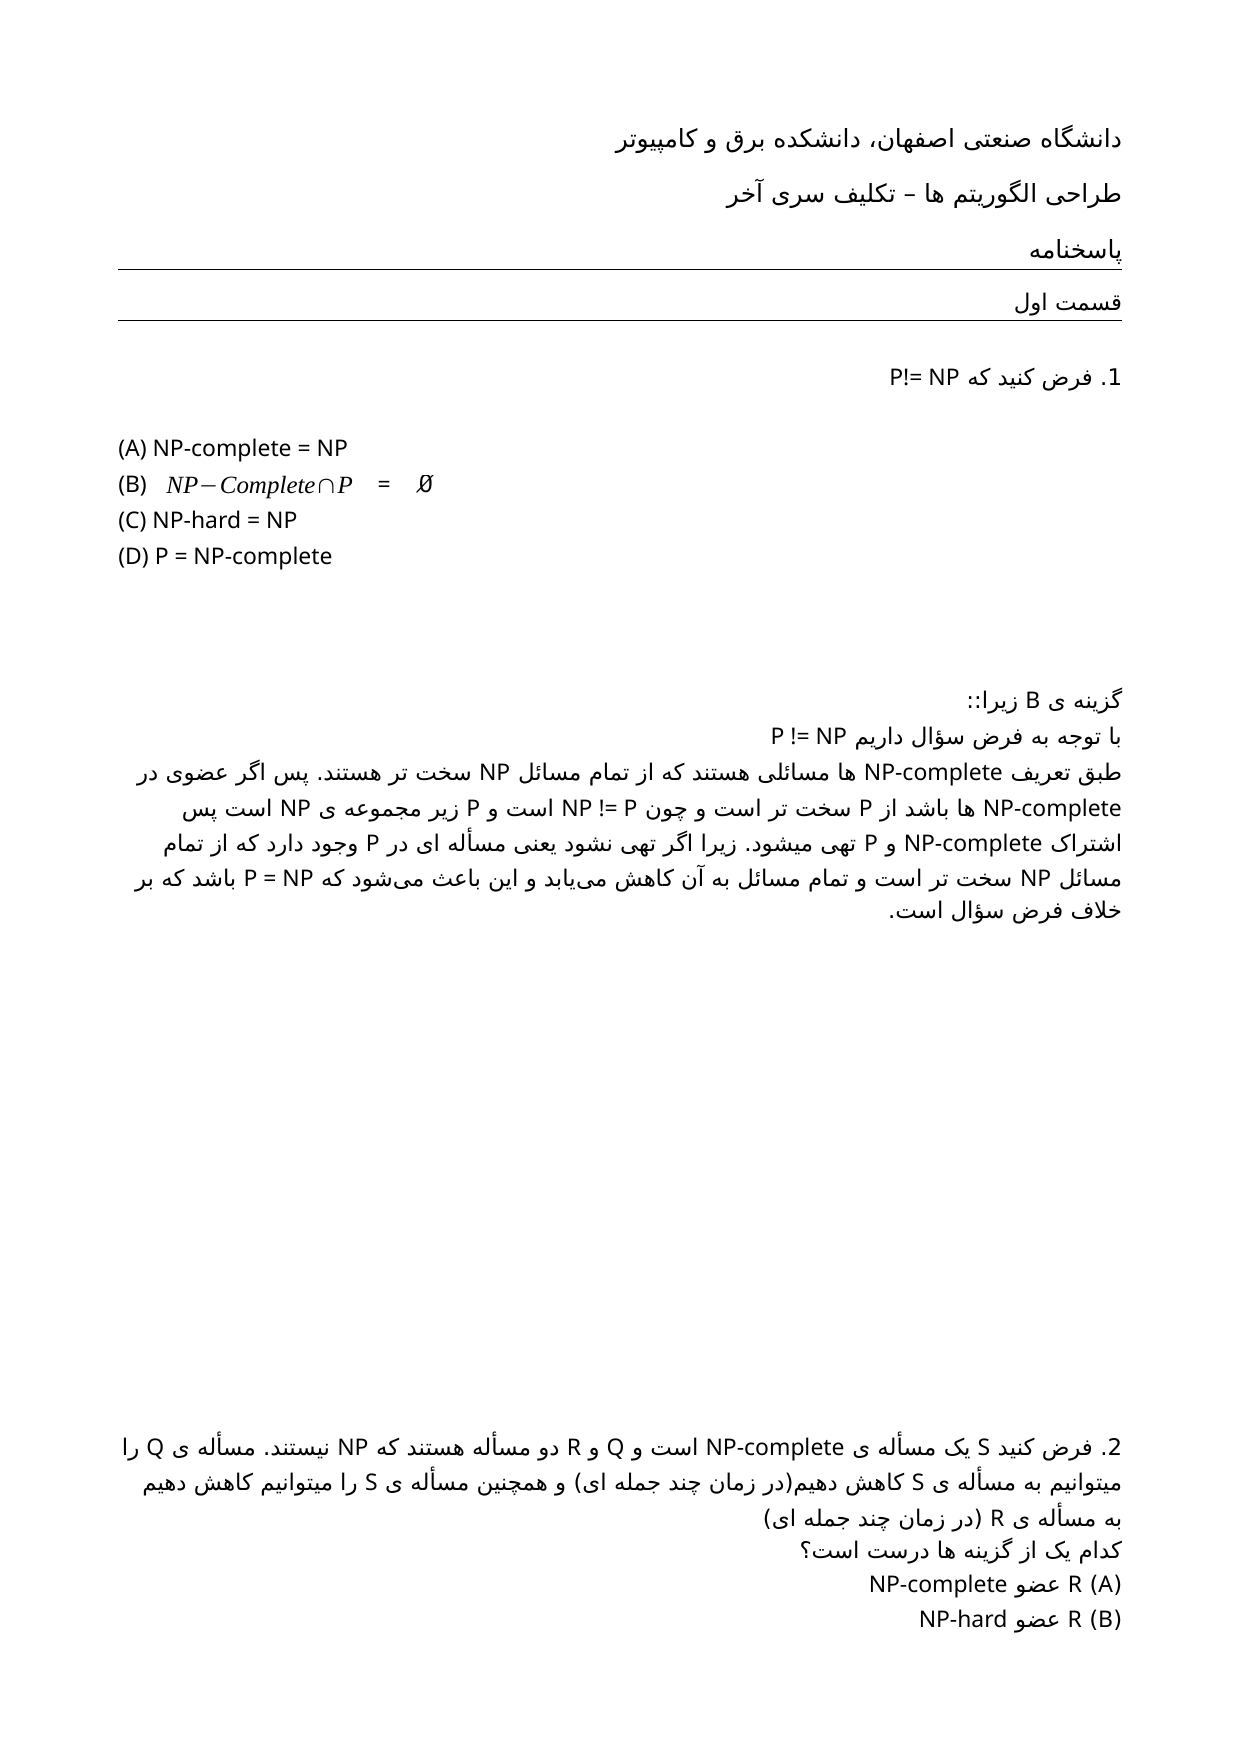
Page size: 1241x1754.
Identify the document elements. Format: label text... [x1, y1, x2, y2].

text گزینه ی B زیرا:: [118, 684, 1122, 715]
text 2. فرض کنید S یک مسأله ی NP-complete است و Q و R دو مسأله هستند که NP نیستند. مسأله ی Q را میتوانیم به مسأله ی S کاهش دهیم(در زمان چند جمله ای) و همچنین مسأله ی S را میتوانیم کاهش دهیم به‌ مسأله ی ‌R (در زمان چند جمله ای) [118, 1431, 1122, 1533]
text (A) R عضو NP-complete (B) R عضو NP-hard (C) Q عضو NP-complete (D) Q عضو NP-hard [118, 1568, 1122, 1634]
text دانشگاه صنعتی اصفهان، دانشکده برق و کامپیوتر [118, 124, 1122, 153]
text طراحی الگوریتم ها – تکلیف سری آخر [118, 180, 1122, 209]
text (A) NP-complete = NP (B) = (C) NP-hard = NP (D) P = NP-complete [118, 432, 1122, 571]
text کدام یک از گزینه ها درست است؟ [118, 1537, 1122, 1564]
text طبق تعریف NP-complete ها مسائلی هستند که از تمام مسائل NP سخت تر هستند. پس اگر عضوی در NP-complete ها باشد از P سخت تر است و چون NP != P است و P زیر مجموعه ی NP است پس اشتراک NP-complete و P تهی میشود. زیرا اگر تهی نشود یعنی مسأله ای در P وجود دارد که از تمام مسائل NP سخت تر است و تمام مسائل به آن کاهش می‌یابد و این باعث می‌شود که P = NP باشد که بر خلاف فرض سؤال است. [118, 756, 1122, 924]
text پاسخنامه [118, 235, 1122, 269]
text 1. فرض کنید که P!= NP [118, 361, 1122, 392]
text قسمت اول [118, 289, 1122, 320]
text با توجه به فرض سؤال داریم P != NP [118, 720, 1122, 751]
